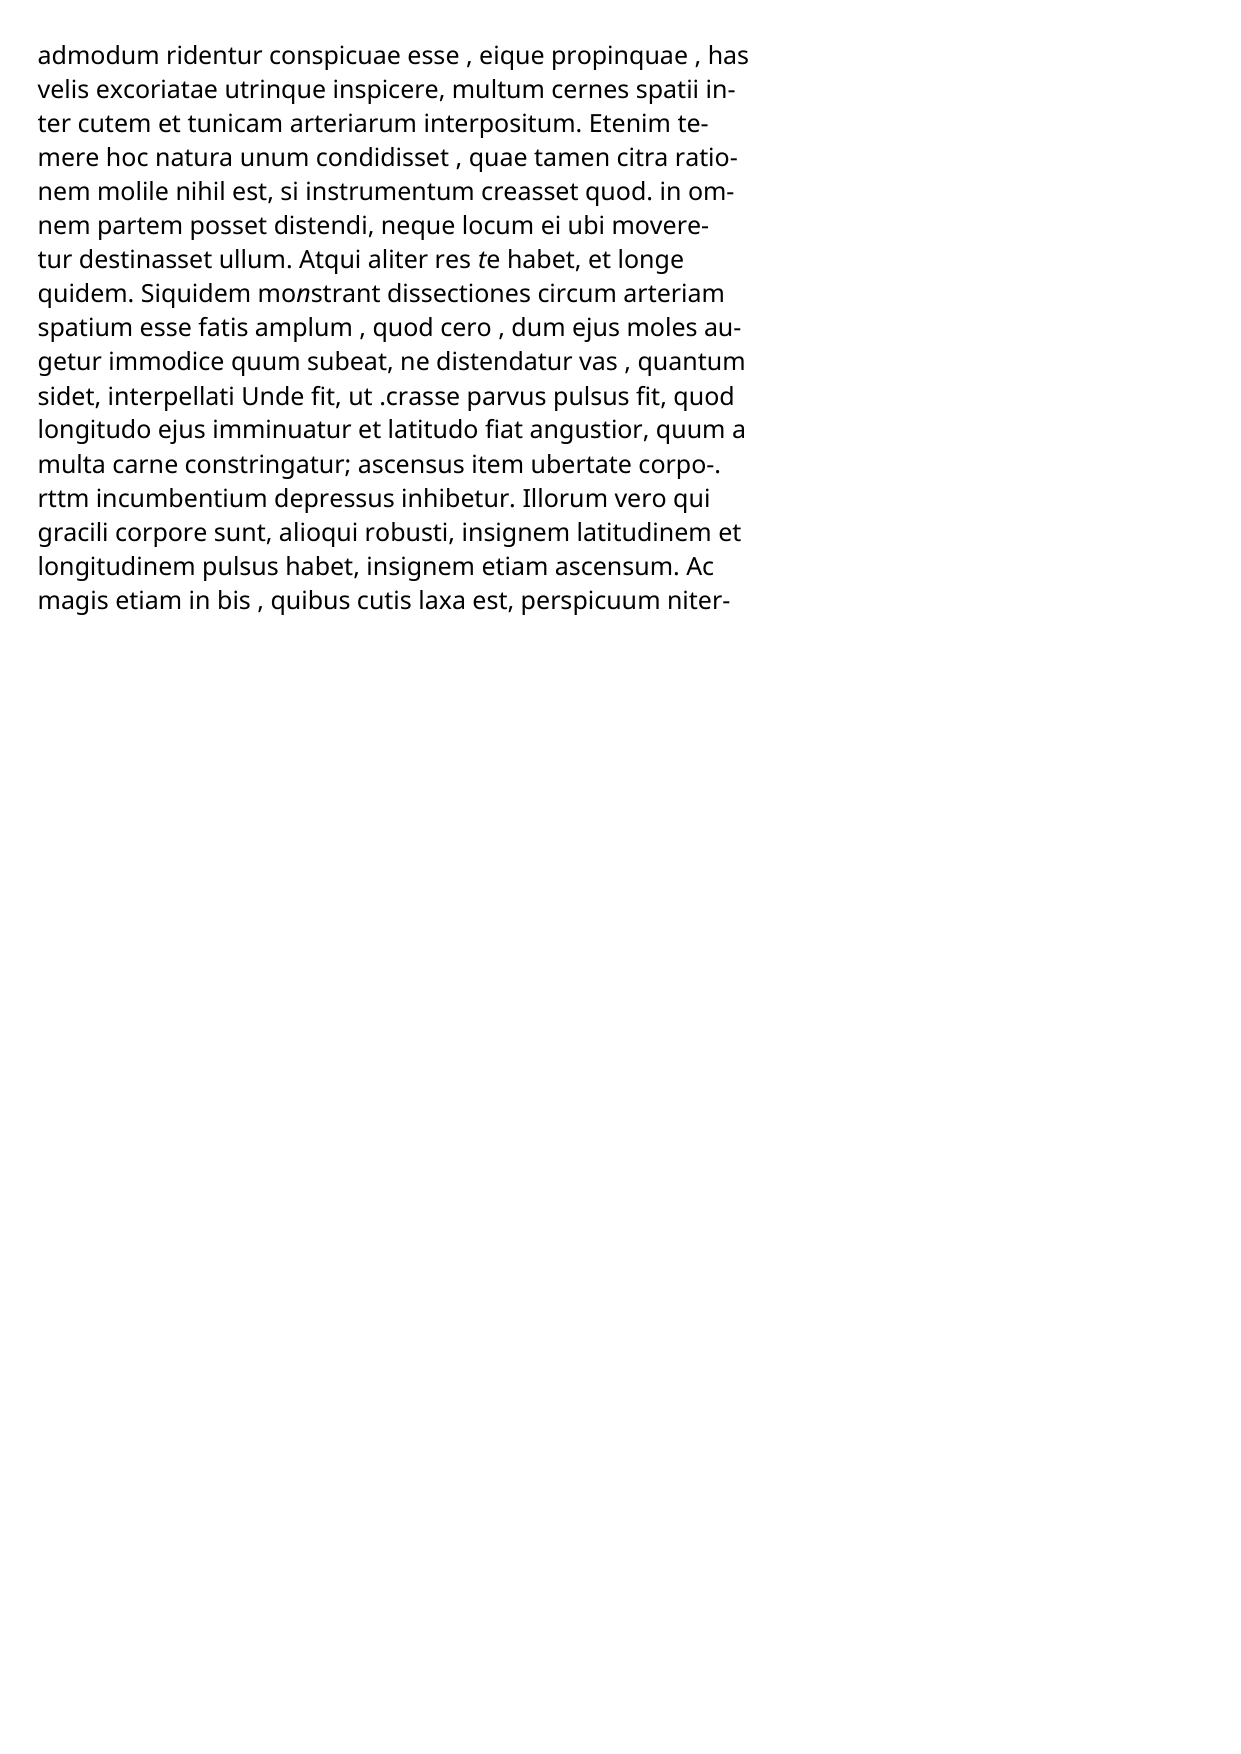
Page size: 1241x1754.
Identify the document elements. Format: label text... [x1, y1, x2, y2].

text admodum ridentur conspicuae esse , eique propinquae , has velis excoriatae utrinque inspicere, multum cernes spatii in- ter cutem et tunicam arteriarum interpositum. Etenim te- mere hoc natura unum condidisset , quae tamen citra ratio- nem molile nihil est, si instrumentum creasset quod. in om- nem partem posset distendi, neque locum ei ubi movere- tur destinasset ullum. Atqui aliter res te habet, et longe quidem. Siquidem monstrant dissectiones circum arteriam spatium esse fatis amplum , quod cero , dum ejus moles au- getur immodice quum subeat, ne distendatur vas , quantum sidet, interpellati Unde fit, ut .crasse parvus pulsus fit, quod longitudo ejus imminuatur et latitudo fiat angustior, quum a multa carne constringatur; ascensus item ubertate corpo-. rttm incumbentium depressus inhibetur. Illorum vero qui gracili corpore sunt, alioqui robusti, insignem latitudinem et longitudinem pulsus habet, insignem etiam ascensum. Ac magis etiam in bis , quibus cutis laxa est, perspicuum niter- [37, 37, 1203, 617]
